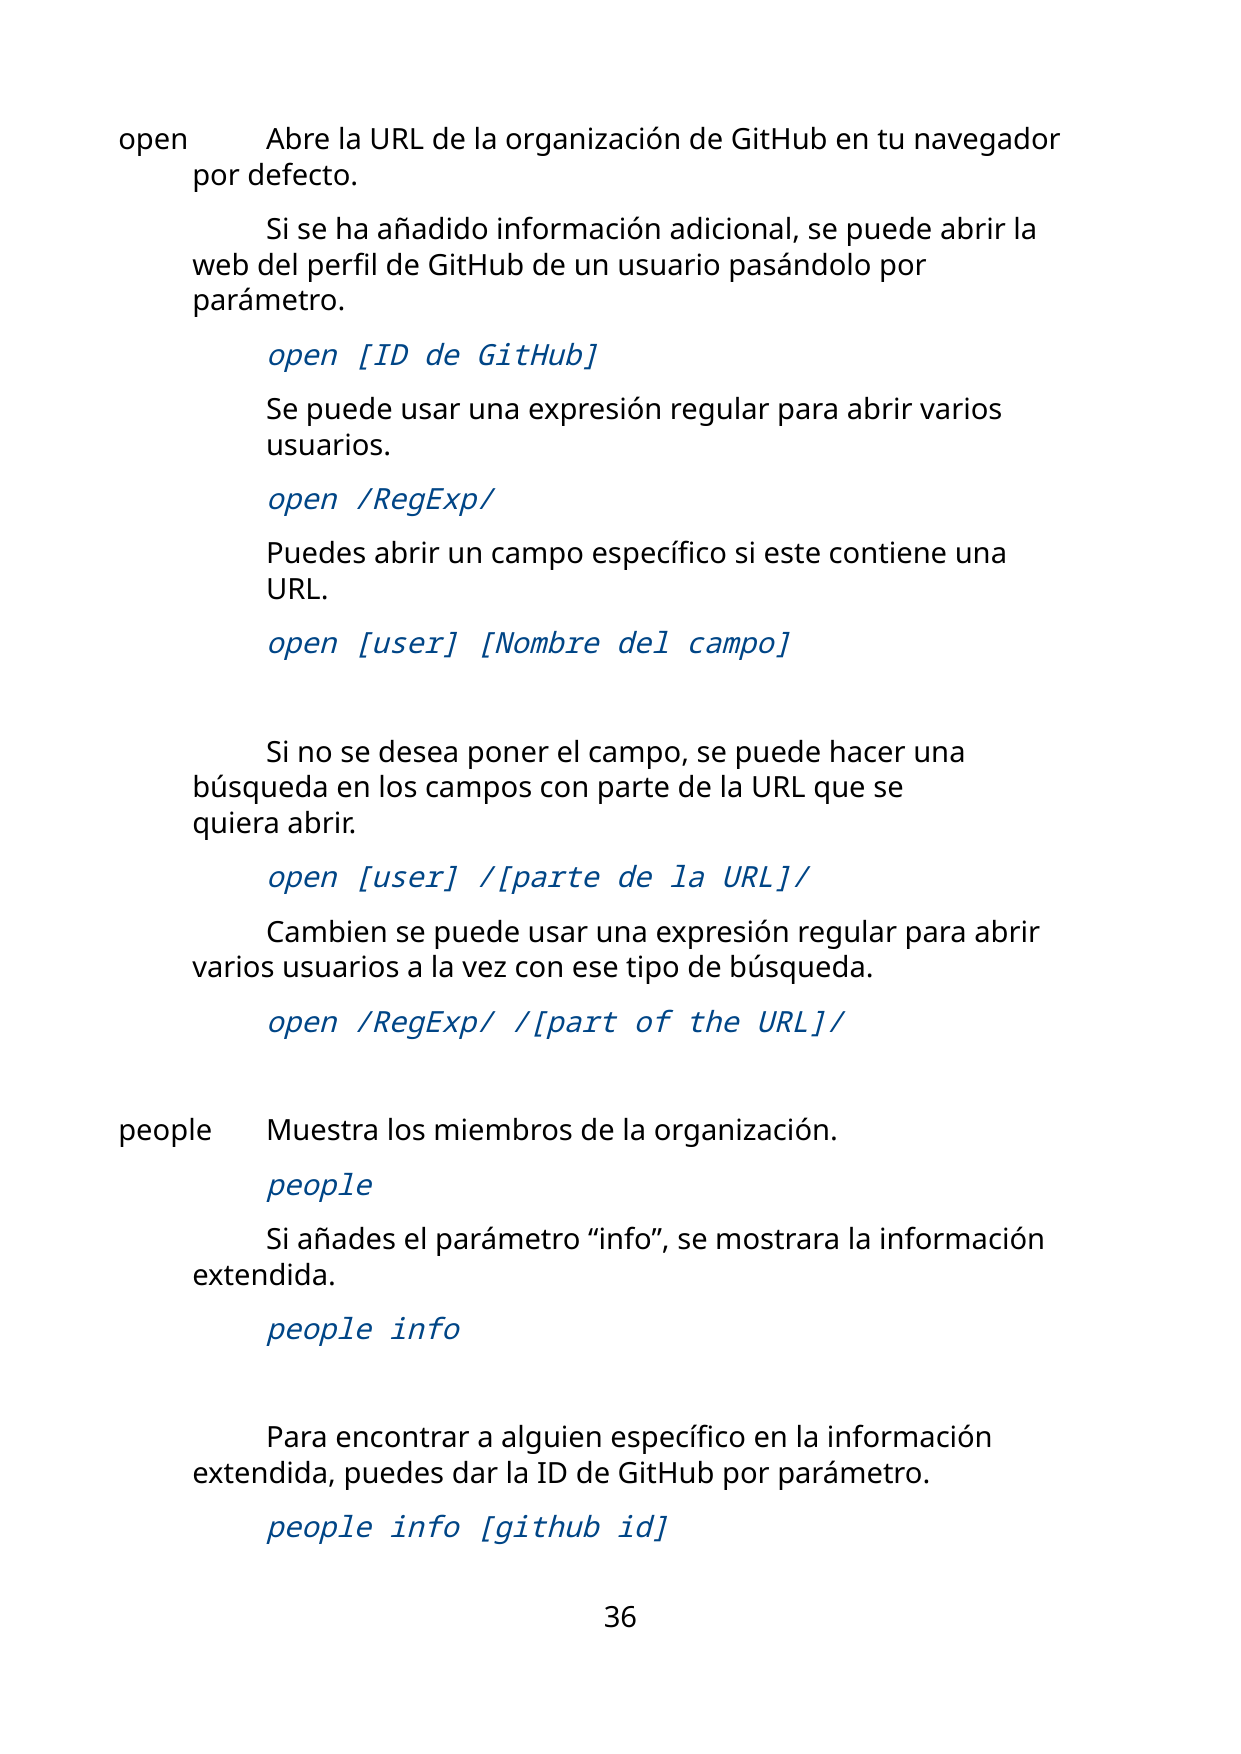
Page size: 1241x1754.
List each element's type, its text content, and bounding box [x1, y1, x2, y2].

text people info [118, 1308, 1122, 1348]
text people Muestra los miembros de la organización. [118, 1109, 1122, 1149]
text open [user] [Nombre del campo] [118, 622, 1122, 662]
text people [118, 1164, 1122, 1203]
text Si añades el parámetro “info”, se mostrara la información extendida. [118, 1218, 1122, 1293]
text open Abre la URL de la organización de GitHub en tu navegador por defecto. [118, 118, 1122, 193]
text Se puede usar una expresión regular para abrir varios usuarios. [118, 388, 1122, 463]
text Si se ha añadido información adicional, se puede abrir la web del perfil de GitHub de un usuario pasándolo por parámetro. [118, 208, 1122, 319]
text people info [github id] [118, 1507, 1122, 1546]
text open [ID de GitHub] [118, 334, 1122, 373]
text Puedes abrir un campo específico si este contiene una URL. [118, 532, 1122, 608]
text open /RegExp/ [118, 478, 1122, 518]
text open [user] /[parte de la URL]/ [118, 857, 1122, 896]
text open /RegExp/ /[part of the URL]/ [118, 1001, 1122, 1041]
text Para encontrar a alguien específico en la información extendida, puedes dar la ID de GitHub por parámetro. [118, 1417, 1122, 1492]
text Si no se desea poner el campo, se puede hacer una búsqueda en los campos con parte de la URL que se quiera abrir. [118, 731, 1122, 842]
text Cambien se puede usar una expresión regular para abrir varios usuarios a la vez con ese tipo de búsqueda. [118, 911, 1122, 986]
